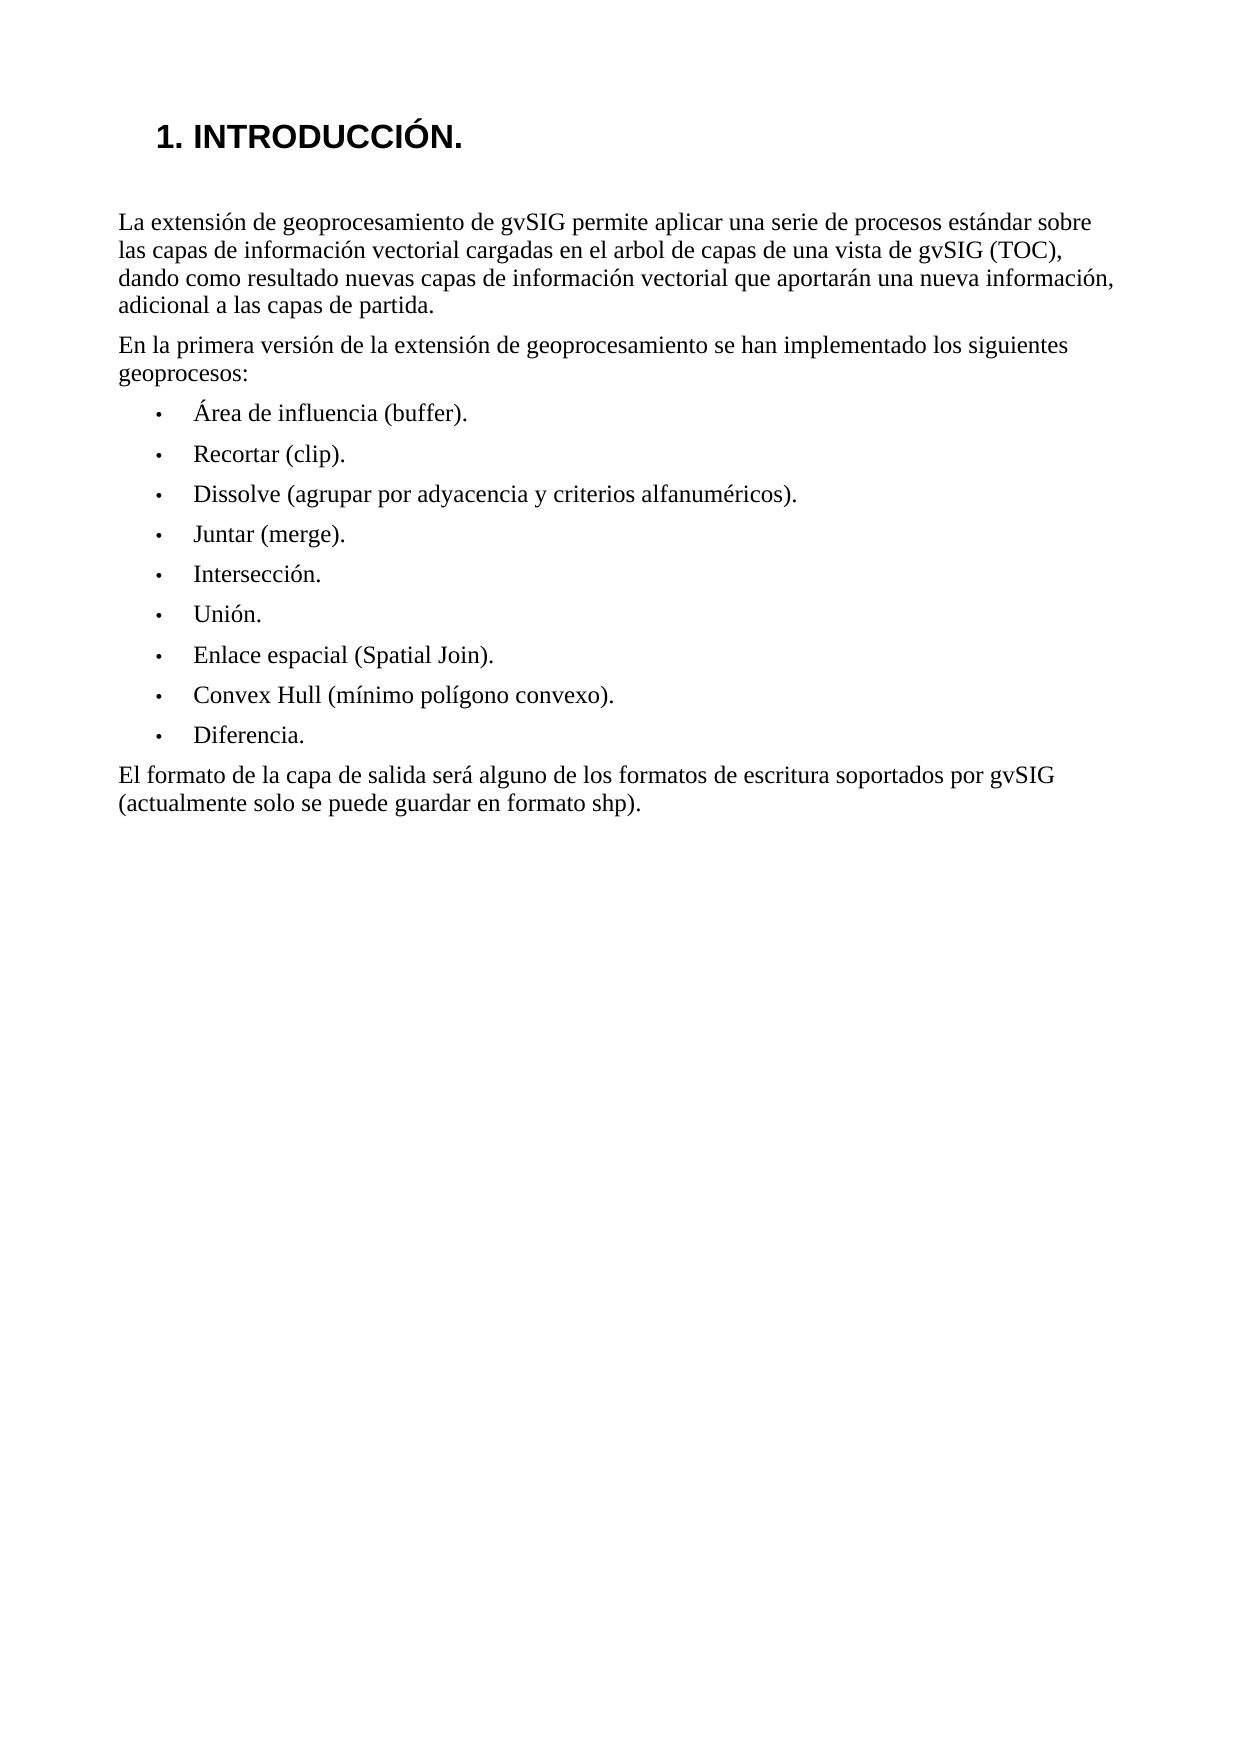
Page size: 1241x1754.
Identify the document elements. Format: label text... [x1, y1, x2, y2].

list Unión. [156, 601, 1122, 628]
text La extensión de geoprocesamiento de gvSIG permite aplicar una serie de procesos estándar sobre las capas de información vectorial cargadas en el arbol de capas de una vista de gvSIG (TOC), dando como resultado nuevas capas de información vectorial que aportarán una nueva información, adicional a las capas de partida. [118, 208, 1122, 319]
text En la primera versión de la extensión de geoprocesamiento se han implementado los siguientes geoprocesos: [118, 332, 1122, 387]
list Intersección. [156, 560, 1122, 588]
subtitle INTRODUCCIÓN. [156, 118, 1122, 156]
list Recortar (clip). [156, 440, 1122, 467]
text El formato de la capa de salida será alguno de los formatos de escritura soportados por gvSIG (actualmente solo se puede guardar en formato shp). [118, 761, 1122, 817]
list Dissolve (agrupar por adyacencia y criterios alfanuméricos). [156, 480, 1122, 508]
list Diferencia. [156, 721, 1122, 749]
list Juntar (merge). [156, 520, 1122, 548]
list Enlace espacial (Spatial Join). [156, 641, 1122, 668]
list Convex Hull (mínimo polígono convexo). [156, 681, 1122, 709]
list Área de influencia (buffer). [156, 399, 1122, 427]
